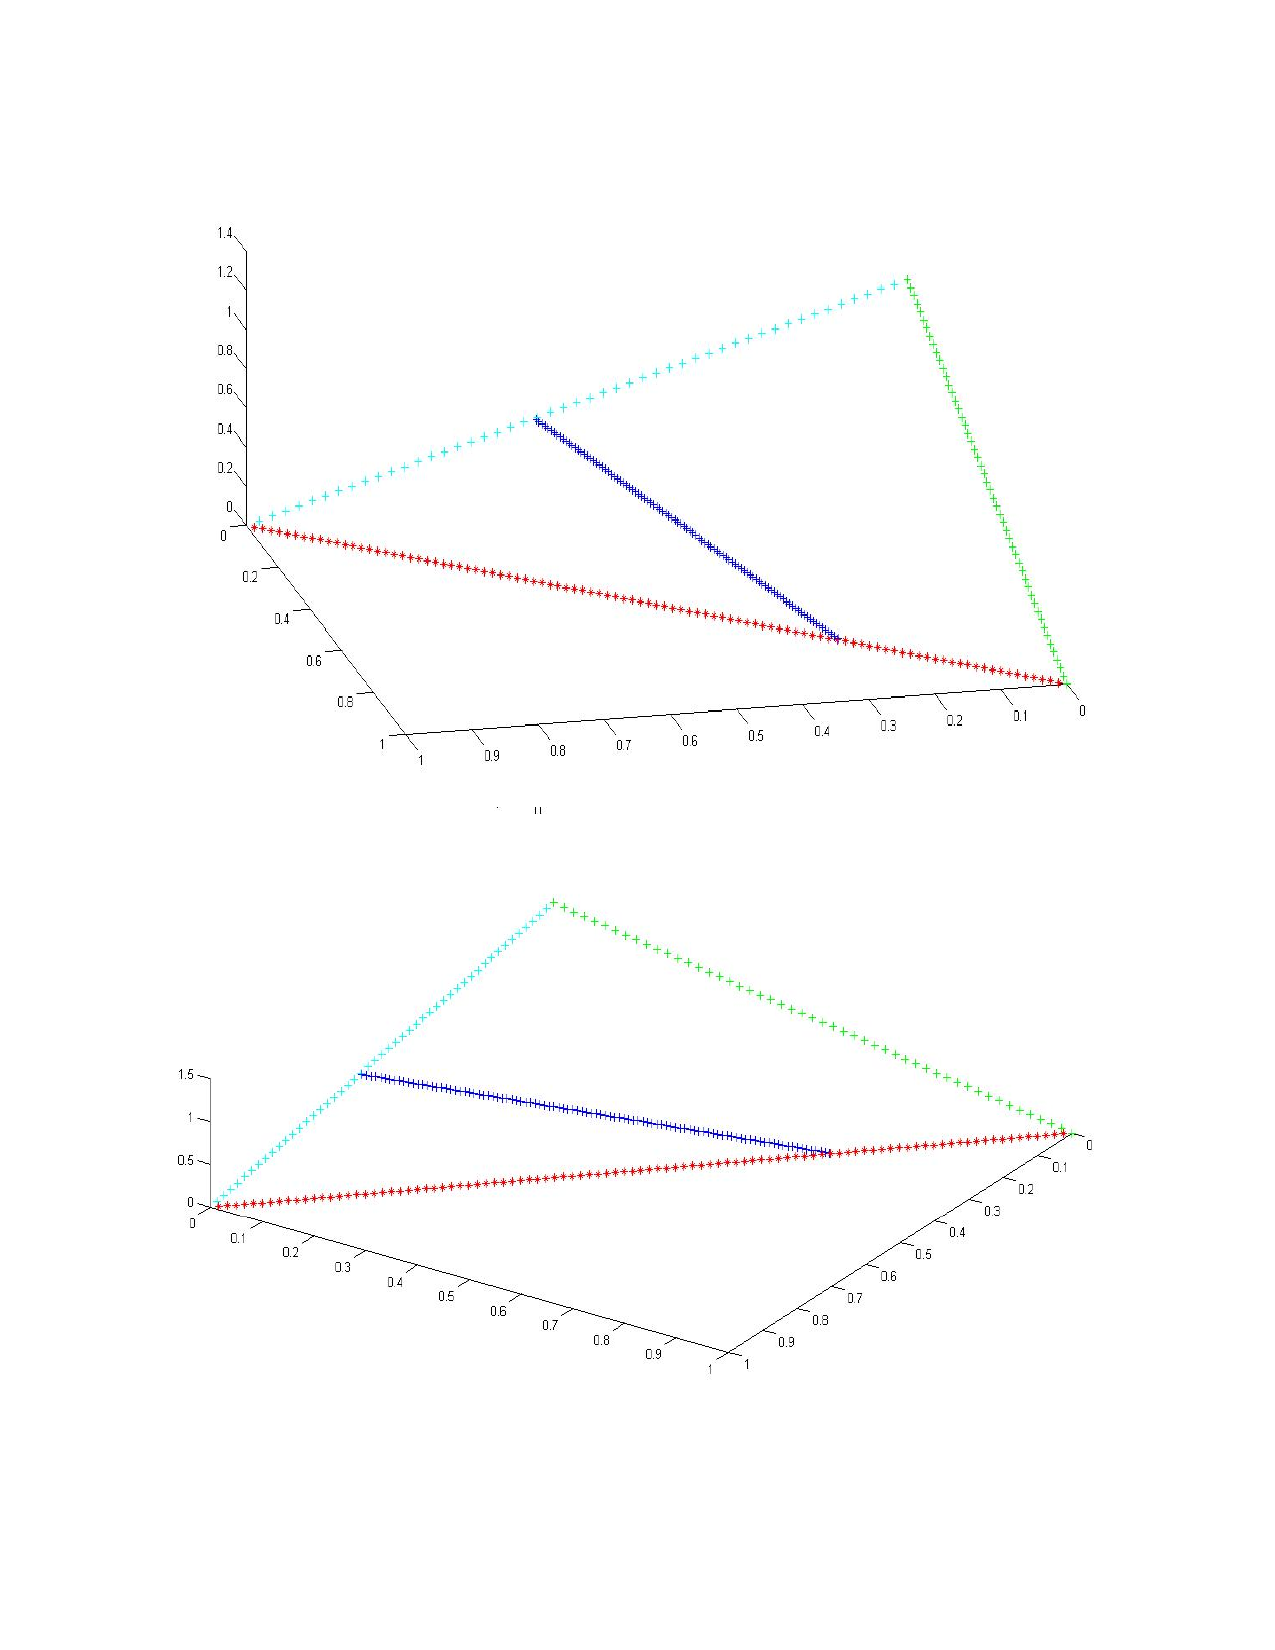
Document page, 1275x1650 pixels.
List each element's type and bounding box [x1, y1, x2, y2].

picture [33, 152, 1242, 1418]
